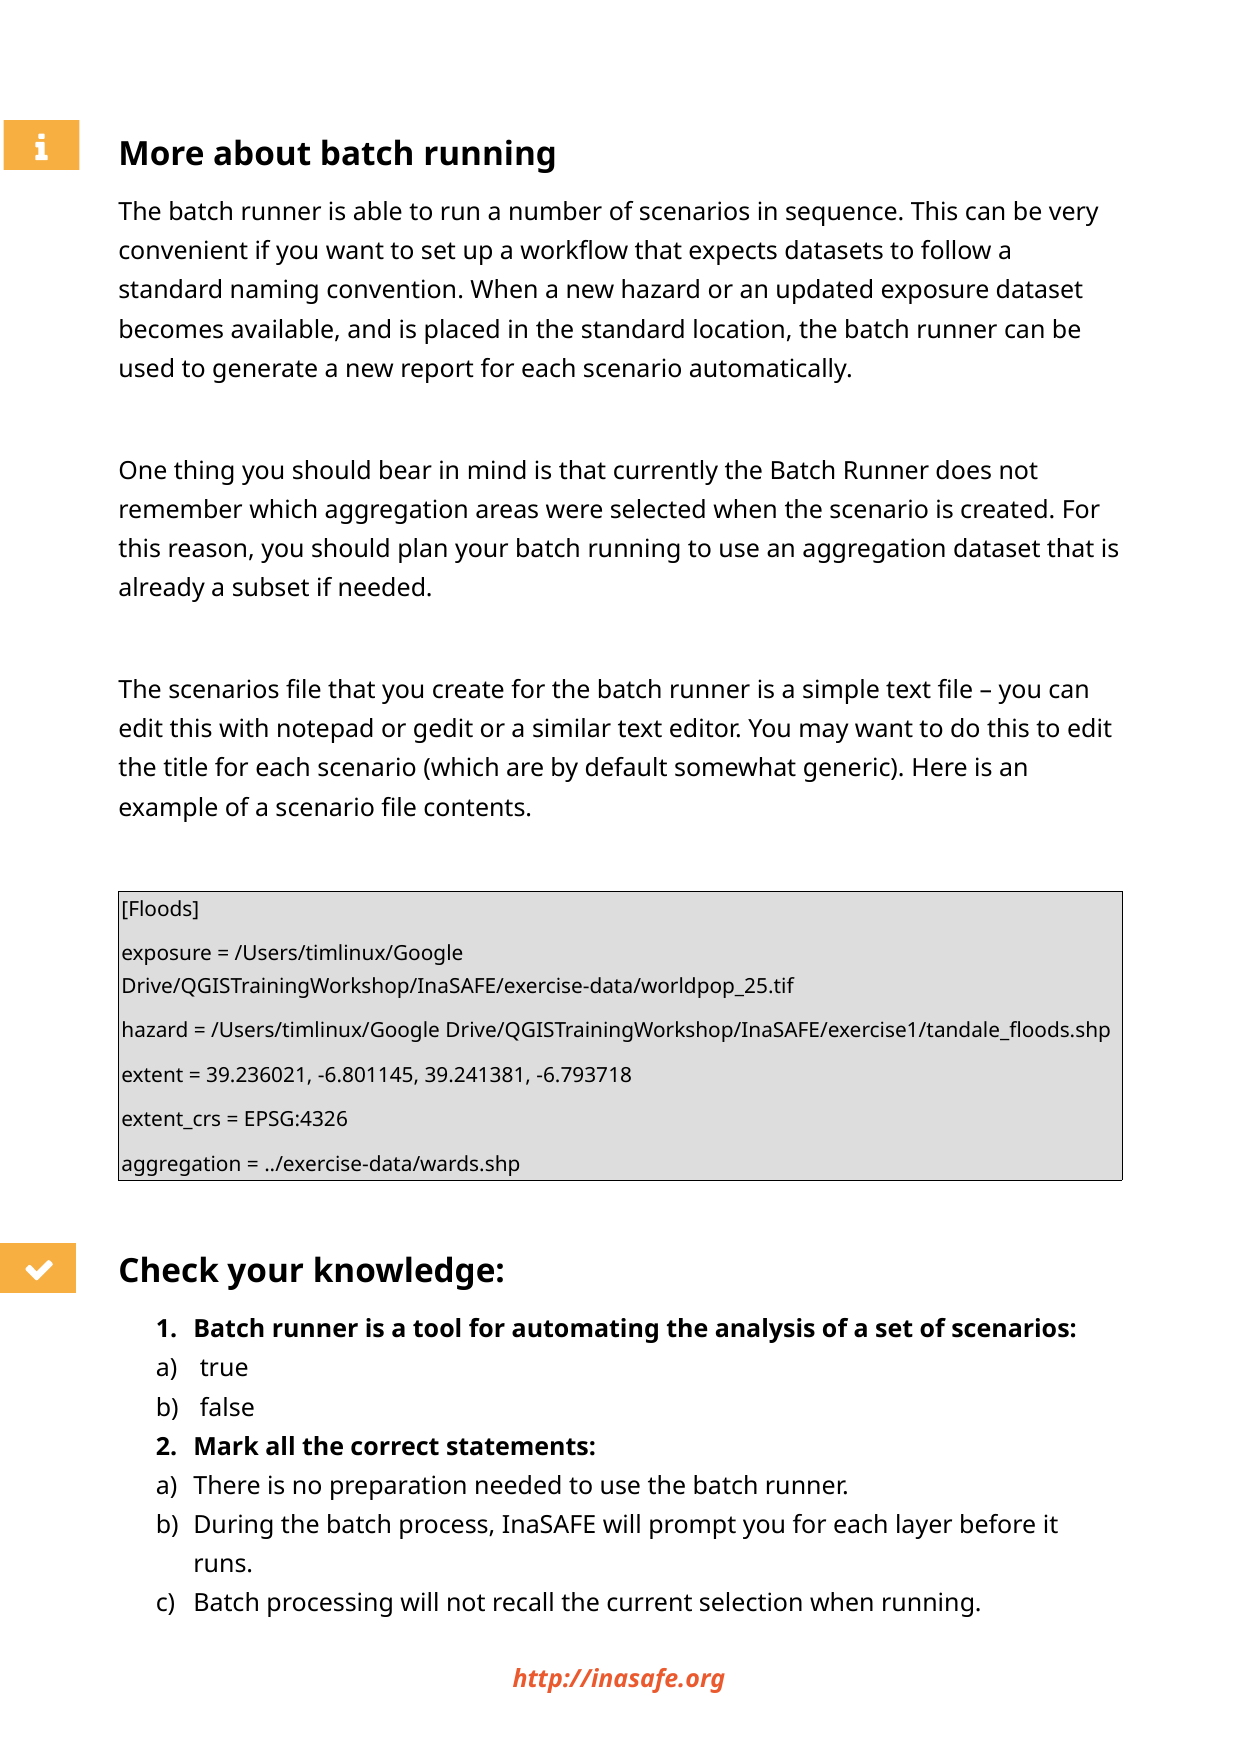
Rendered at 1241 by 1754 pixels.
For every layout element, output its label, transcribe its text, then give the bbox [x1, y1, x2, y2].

text hazard = /Users/timlinux/Google Drive/QGISTrainingWorkshop/InaSAFE/exercise1/tandale_floods.shp [119, 1012, 1122, 1044]
text One thing you should bear in mind is that currently the Batch Runner does not remember which aggregation areas were selected when the scenario is created. For this reason, you should plan your batch running to use an aggregation dataset that is already a subset if needed. [118, 452, 1122, 604]
list false [156, 1389, 1122, 1423]
text [Floods] [119, 892, 1122, 923]
text extent_crs = EPSG:4326 [119, 1101, 1122, 1133]
text The scenarios file that you create for the batch runner is a simple text file – you can edit this with notepad or gedit or a similar text editor. You may want to do this to edit the title for each scenario (which are by default somewhat generic). Here is an example of a scenario file contents. [118, 672, 1122, 823]
text The batch runner is able to run a number of scenarios in sequence. This can be very convenient if you want to set up a workflow that expects datasets to follow a standard naming convention. When a new hazard or an updated exposure dataset becomes available, and is placed in the standard location, the batch runner can be used to generate a new report for each scenario automatically. [118, 194, 1122, 384]
text aggregation = ../exercise-data/wards.shp [119, 1146, 1122, 1180]
list During the batch process, InaSAFE will prompt you for each layer before it runs. [156, 1507, 1122, 1580]
list Batch runner is a tool for automating the analysis of a set of scenarios: [156, 1311, 1122, 1345]
subtitle More about batch running [118, 130, 1122, 175]
list true [156, 1350, 1122, 1384]
text extent = 39.236021, -6.801145, 39.241381, -6.793718 [119, 1057, 1122, 1088]
text exposure = /Users/timlinux/Google Drive/QGISTrainingWorkshop/InaSAFE/exercise-data/worldpop_25.tif [119, 936, 1122, 999]
list Batch processing will not recall the current selection when running. [156, 1585, 1122, 1619]
subtitle Check your knowledge: [118, 1247, 1122, 1292]
list Mark all the correct statements: [156, 1428, 1122, 1462]
list There is no preparation needed to use the batch runner. [156, 1468, 1122, 1502]
